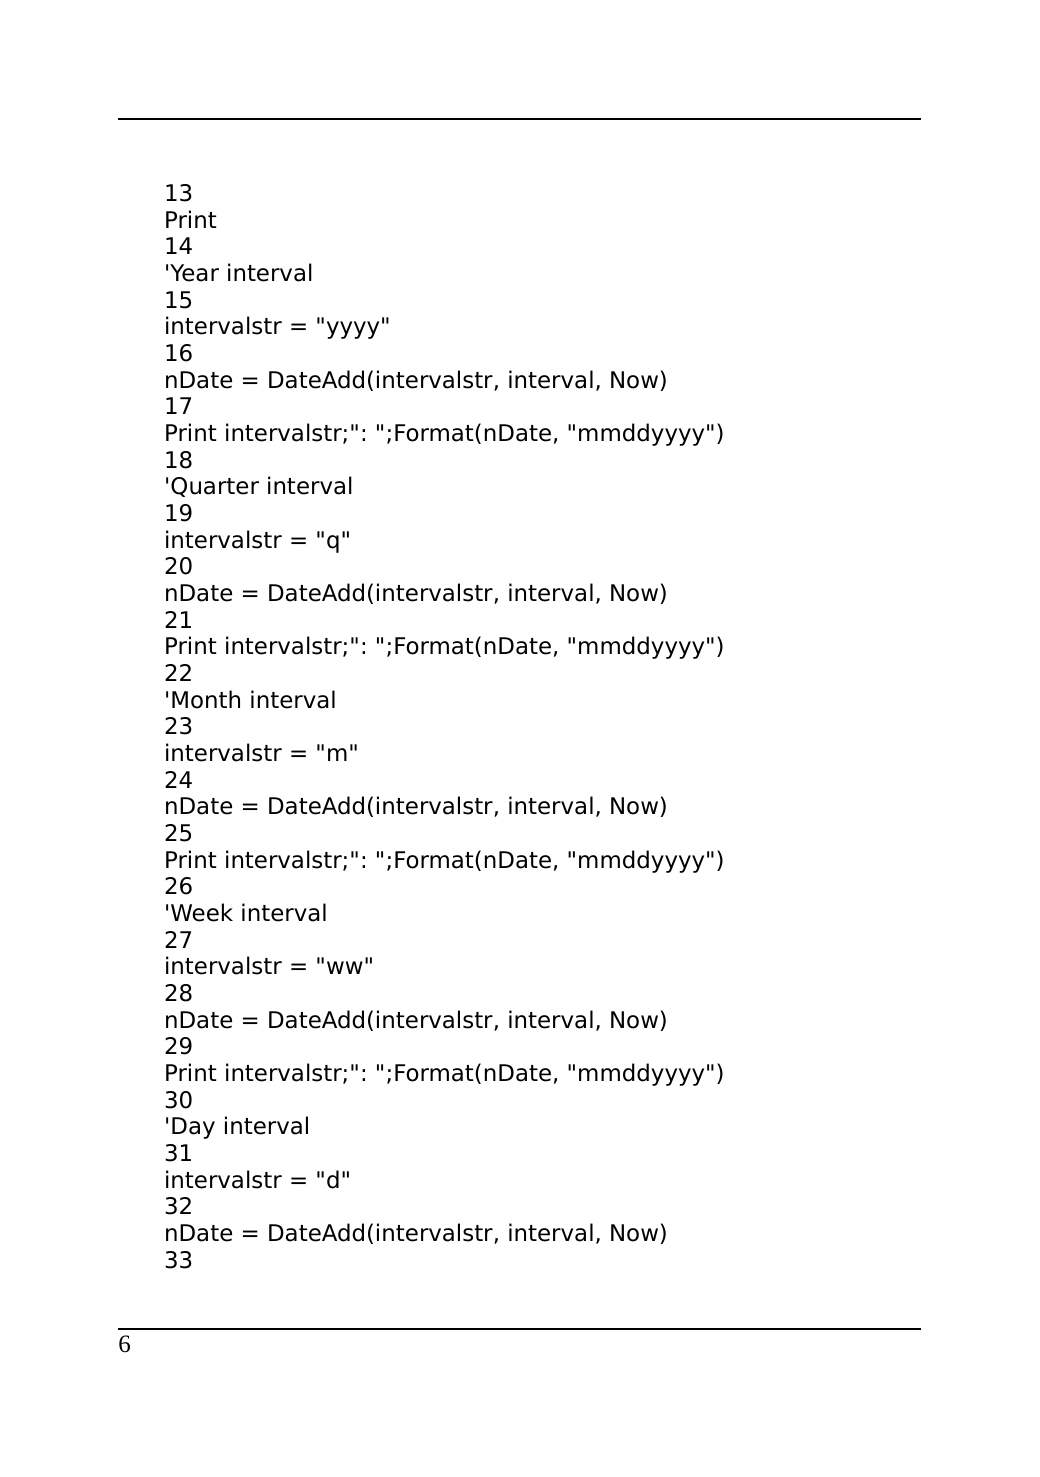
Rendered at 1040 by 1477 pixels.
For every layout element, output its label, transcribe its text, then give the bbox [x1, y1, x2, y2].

text 29 [118, 1033, 921, 1060]
text 26 [118, 873, 921, 900]
text intervalstr = "q" [118, 527, 921, 553]
text 18 [118, 447, 921, 473]
text Print [118, 207, 921, 233]
text nDate = DateAdd(intervalstr, interval, Now) [118, 1220, 921, 1247]
text 19 [118, 500, 921, 527]
text 28 [118, 980, 921, 1007]
text 13 [118, 180, 921, 207]
text 'Month interval [118, 687, 921, 713]
text 16 [118, 340, 921, 367]
text 'Week interval [118, 900, 921, 927]
text 25 [118, 820, 921, 847]
text nDate = DateAdd(intervalstr, interval, Now) [118, 367, 921, 393]
text 14 [118, 233, 921, 260]
text intervalstr = "d" [118, 1167, 921, 1193]
text intervalstr = "m" [118, 740, 921, 767]
text 22 [118, 660, 921, 687]
text Print intervalstr;": ";Format(nDate, "mmddyyyy") [118, 847, 921, 873]
text 27 [118, 927, 921, 953]
text Print intervalstr;": ";Format(nDate, "mmddyyyy") [118, 1060, 921, 1087]
text 23 [118, 713, 921, 740]
text nDate = DateAdd(intervalstr, interval, Now) [118, 793, 921, 820]
text nDate = DateAdd(intervalstr, interval, Now) [118, 1007, 921, 1033]
text intervalstr = "yyyy" [118, 313, 921, 340]
text 21 [118, 607, 921, 633]
text 'Year interval [118, 260, 921, 287]
text 15 [118, 287, 921, 313]
text 30 [118, 1087, 921, 1113]
text 'Day interval [118, 1113, 921, 1140]
text Print intervalstr;": ";Format(nDate, "mmddyyyy") [118, 420, 921, 447]
text 20 [118, 553, 921, 580]
text 32 [118, 1193, 921, 1220]
text 17 [118, 393, 921, 420]
text intervalstr = "ww" [118, 953, 921, 980]
text 33 [118, 1247, 921, 1273]
text 24 [118, 767, 921, 793]
text Print intervalstr;": ";Format(nDate, "mmddyyyy") [118, 633, 921, 660]
text 'Quarter interval [118, 473, 921, 500]
text 31 [118, 1140, 921, 1167]
text nDate = DateAdd(intervalstr, interval, Now) [118, 580, 921, 607]
